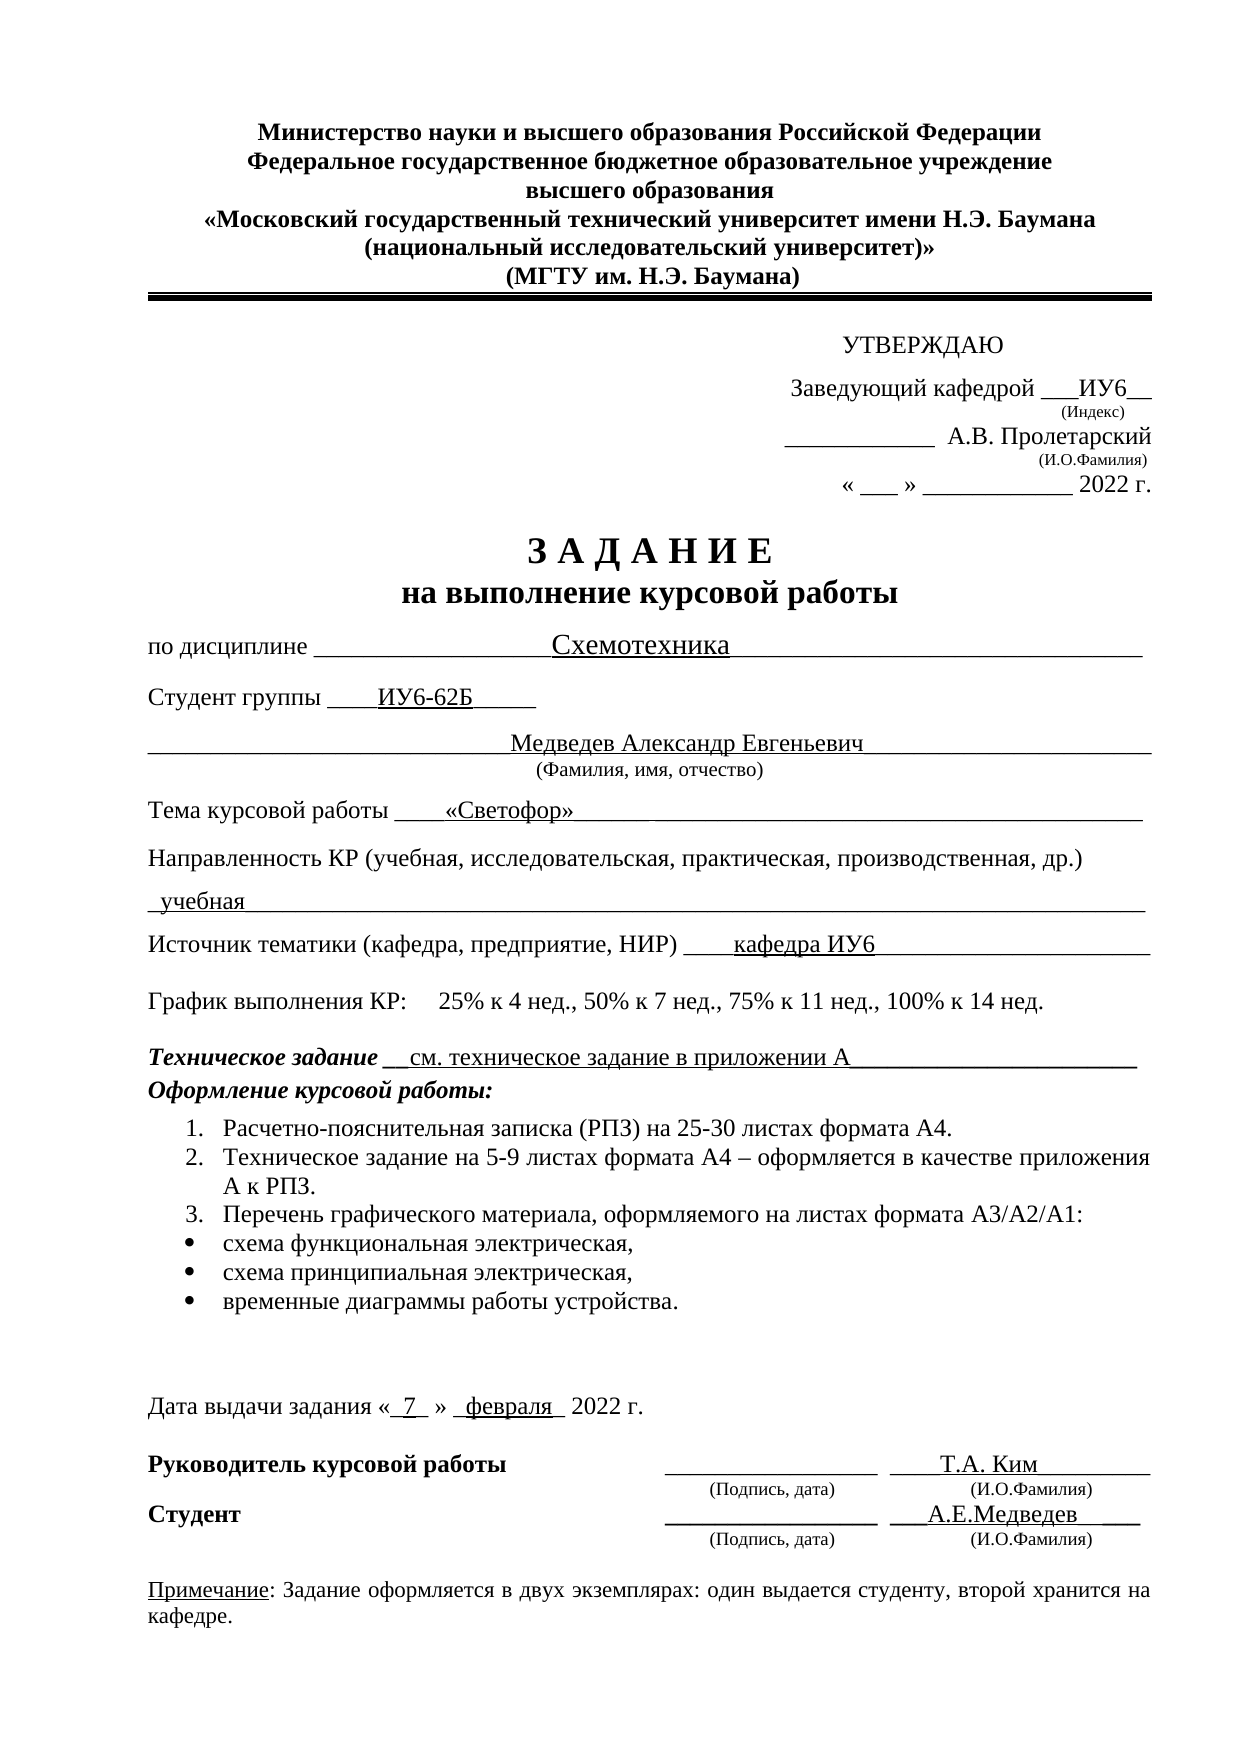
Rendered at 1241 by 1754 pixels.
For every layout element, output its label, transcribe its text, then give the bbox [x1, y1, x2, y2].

text ____________ А.В. Пролетарский [148, 421, 1152, 450]
text Направленность КР (учебная, исследовательская, практическая, производственная, др.) [148, 843, 1152, 872]
text (Подпись, дата) (И.О.Фамилия) [148, 1528, 1093, 1549]
text График выполнения КР: 25% к 4 нед., 50% к 7 нед., 75% к 11 нед., 100% к 14 нед. [148, 984, 1152, 1016]
text (МГТУ им. Н.Э. Баумана) [148, 261, 1152, 292]
text _____________________________Медведев Александр Евгеньевич_______________________ [148, 728, 1152, 753]
list схема функциональная электрическая, [185, 1228, 1152, 1257]
text Дата выдачи задания «_7_ » _февраля_ 2022 г. [148, 1391, 1152, 1420]
text Студент _________________ ___А.Е.Медведев_____ [148, 1499, 1152, 1528]
list Перечень графического материала, оформляемого на листах формата A3/A2/A1: [185, 1199, 1152, 1228]
text Студент группы ____ИУ6-62Б_____ [148, 682, 1152, 711]
text Техническое задание __см. техническое задание в приложении А_______________________ [148, 1042, 1152, 1071]
text на выполнение курсовой работы [148, 572, 1152, 610]
list временные диаграммы работы устройства. [185, 1286, 1152, 1314]
text (И.О.Фамилия) [960, 450, 1152, 469]
text (Подпись, дата) (И.О.Фамилия) [148, 1477, 1093, 1499]
list схема принципиальная электрическая, [185, 1257, 1152, 1286]
list Техническое задание на 5-9 листах формата А4 – оформляется в качестве приложения А к РПЗ. [185, 1142, 1152, 1199]
text высшего образования [148, 175, 1152, 204]
text Заведующий кафедрой ___ИУ6__ [148, 373, 1152, 402]
text (национальный исследовательский университет)» [148, 232, 1152, 261]
text ЗАДАНИЕ [148, 529, 1152, 572]
text (Фамилия, имя, отчество) [148, 757, 1152, 781]
text Руководитель курсовой работы _________________ ____Т.А. Ким_________ [148, 1449, 1152, 1477]
text (Индекс) [960, 402, 1152, 421]
text Федеральное государственное бюджетное образовательное учреждение [148, 146, 1152, 175]
text _учебная________________________________________________________________________ [148, 886, 1152, 915]
text Оформление курсовой работы: [148, 1075, 1152, 1104]
list Расчетно-пояснительная записка (РПЗ) на 25-30 листах формата А4. [185, 1113, 1152, 1142]
text « ___ » ____________ 2022 г. [148, 469, 1152, 498]
text Примечание: Задание оформляется в двух экземплярах: один выдается студенту, второй хранится на кафедре. [148, 1576, 1152, 1628]
text по дисциплине ___________________Схемотехника_________________________________ [148, 627, 1152, 661]
text «Московский государственный технический университет имени Н.Э. Баумана [148, 204, 1152, 232]
text Тема курсовой работы ____«Светофор»______ _______________________________________ [148, 795, 1152, 824]
text Министерство науки и высшего образования Российской Федерации [148, 117, 1152, 146]
text Источник тематики (кафедра, предприятие, НИР) ____кафедра ИУ6______________________ [148, 929, 1152, 958]
text УТВЕРЖДАЮ [148, 330, 1004, 359]
